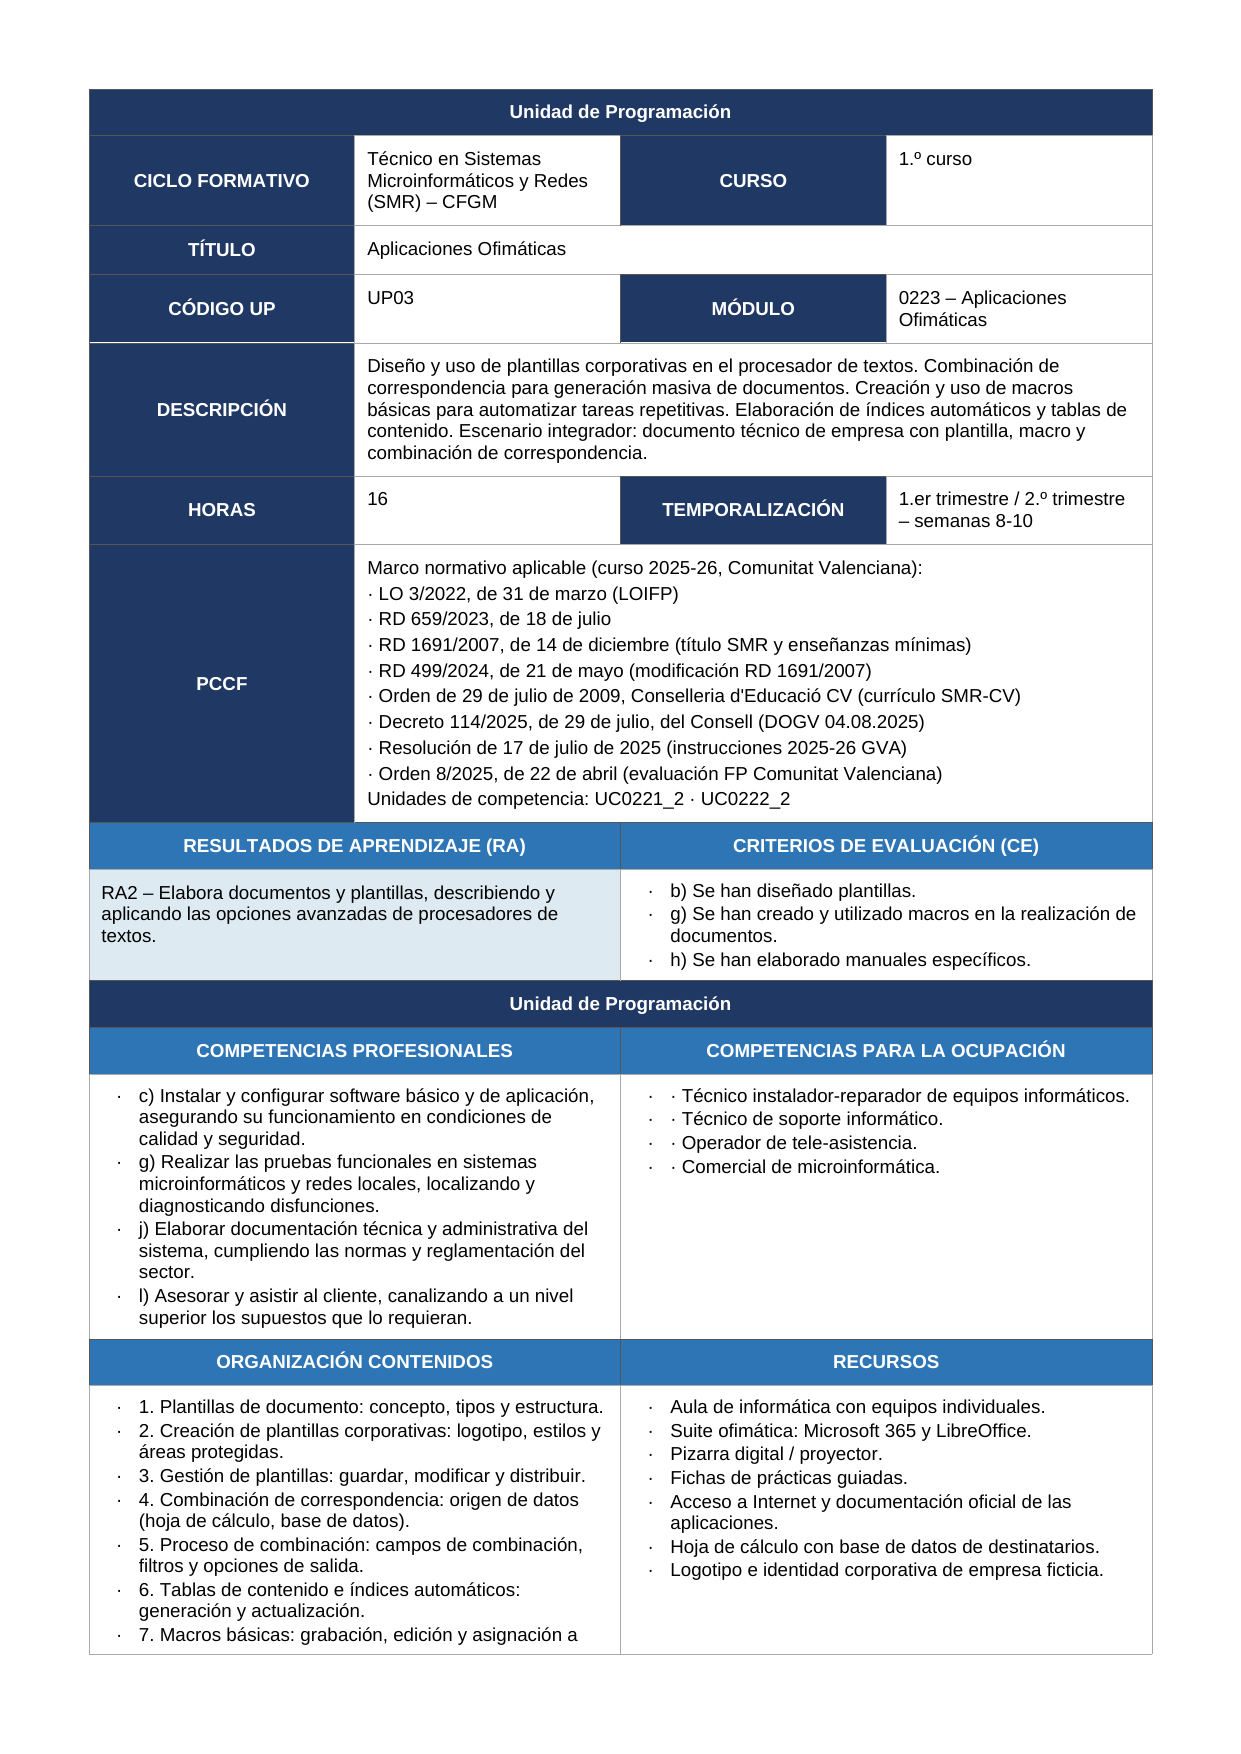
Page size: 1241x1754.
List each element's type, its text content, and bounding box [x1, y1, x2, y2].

table_cell RECURSOS [621, 1340, 1152, 1385]
table_cell CURSO [621, 136, 886, 225]
table_cell MÓDULO [621, 275, 886, 342]
table_cell HORAS [90, 477, 354, 544]
table_cell RA2 – Elabora documentos y plantillas, describiendo y aplicando las opciones avanzadas de procesadores de textos. [90, 870, 620, 980]
table_cell Marco normativo aplicable (curso 2025-26, Comunitat Valenciana): · LO 3/2022, de 31 de marzo (LOIFP) · RD 659/2023, de 18 de julio · RD 1691/2007, de 14 de diciembre (título SMR y enseñanzas mínimas) · RD 499/2024, de 21 de mayo (modificación RD 1691/2007) · Orden de 29 de julio de 2009, Conselleria d'Educació CV (currículo SMR-CV) · Decreto 114/2025, de 29 de julio, del Consell (DOGV 04.08.2025) · Resolución de 17 de julio de 2025 (instrucciones 2025-26 GVA) · Orden 8/2025, de 22 de abril (evaluación FP Comunitat Valenciana) Unidades de competencia: UC0221_2 · UC0222_2 [355, 545, 1152, 822]
table_cell TEMPORALIZACIÓN [621, 477, 886, 544]
table_cell 0223 – Aplicaciones Ofimáticas [887, 275, 1152, 342]
table_cell TÍTULO [90, 226, 354, 274]
table_cell COMPETENCIAS PARA LA OCUPACIÓN [621, 1028, 1152, 1074]
table_cell CRITERIOS DE EVALUACIÓN (CE) [621, 823, 1152, 869]
table_cell Técnico en Sistemas Microinformáticos y Redes (SMR) – CFGM [355, 136, 620, 225]
table_cell CICLO FORMATIVO [90, 136, 354, 225]
table_cell ORGANIZACIÓN CONTENIDOS [90, 1340, 620, 1385]
table_cell b) Se han diseñado plantillas. g) Se han creado y utilizado macros en la realización de documentos. h) Se han elaborado manuales específicos. [621, 870, 1152, 980]
table_cell COMPETENCIAS PROFESIONALES [90, 1028, 620, 1074]
table_cell PCCF [90, 545, 354, 822]
table_cell RESULTADOS DE APRENDIZAJE (RA) [90, 823, 620, 869]
table_cell 1.er trimestre / 2.º trimestre – semanas 8-10 [887, 477, 1152, 544]
table_header Unidad de Programación [90, 90, 1152, 135]
table_cell 1.º curso [887, 136, 1152, 225]
table_cell c) Instalar y configurar software básico y de aplicación, asegurando su funcionamiento en condiciones de calidad y seguridad. g) Realizar las pruebas funcionales en sistemas microinformáticos y redes locales, localizando y diagnosticando disfunciones. j) Elaborar documentación técnica y administrativa del sistema, cumpliendo las normas y reglamentación del sector. l) Asesorar y asistir al cliente, canalizando a un nivel superior los supuestos que lo requieran. [90, 1075, 620, 1338]
table_cell 1. Plantillas de documento: concepto, tipos y estructura. 2. Creación de plantillas corporativas: logotipo, estilos y áreas protegidas. 3. Gestión de plantillas: guardar, modificar y distribuir. 4. Combinación de correspondencia: origen de datos (hoja de cálculo, base de datos). 5. Proceso de combinación: campos de combinación, filtros y opciones de salida. 6. Tablas de contenido e índices automáticos: generación y actualización. 7. Macros básicas: grabación, edición y asignación a botones. 8. Automatización con macros: formato automático, inserción de bloques de texto. 9. Manuales de usuario: estructura, redacción técnica y capturas de pantalla. 10. Escenario integrador: carta personalizada masiva con plantilla corporativa. [90, 1386, 620, 1654]
table_cell CÓDIGO UP [90, 275, 354, 342]
table_cell Unidad de Programación [90, 981, 1152, 1027]
table_cell Aplicaciones Ofimáticas [355, 226, 1152, 274]
table_cell Aula de informática con equipos individuales. Suite ofimática: Microsoft 365 y LibreOffice. Pizarra digital / proyector. Fichas de prácticas guiadas. Acceso a Internet y documentación oficial de las aplicaciones. Hoja de cálculo con base de datos de destinatarios. Logotipo e identidad corporativa de empresa ficticia. [621, 1386, 1152, 1654]
table_cell 16 [355, 477, 620, 544]
table_cell Diseño y uso de plantillas corporativas en el procesador de textos. Combinación de correspondencia para generación masiva de documentos. Creación y uso de macros básicas para automatizar tareas repetitivas. Elaboración de índices automáticos y tablas de contenido. Escenario integrador: documento técnico de empresa con plantilla, macro y combinación de correspondencia. [355, 344, 1152, 476]
table_cell · Técnico instalador-reparador de equipos informáticos. · Técnico de soporte informático. · Operador de tele-asistencia. · Comercial de microinformática. [621, 1075, 1152, 1338]
table_cell UP03 [355, 275, 620, 342]
table_cell DESCRIPCIÓN [90, 344, 354, 476]
